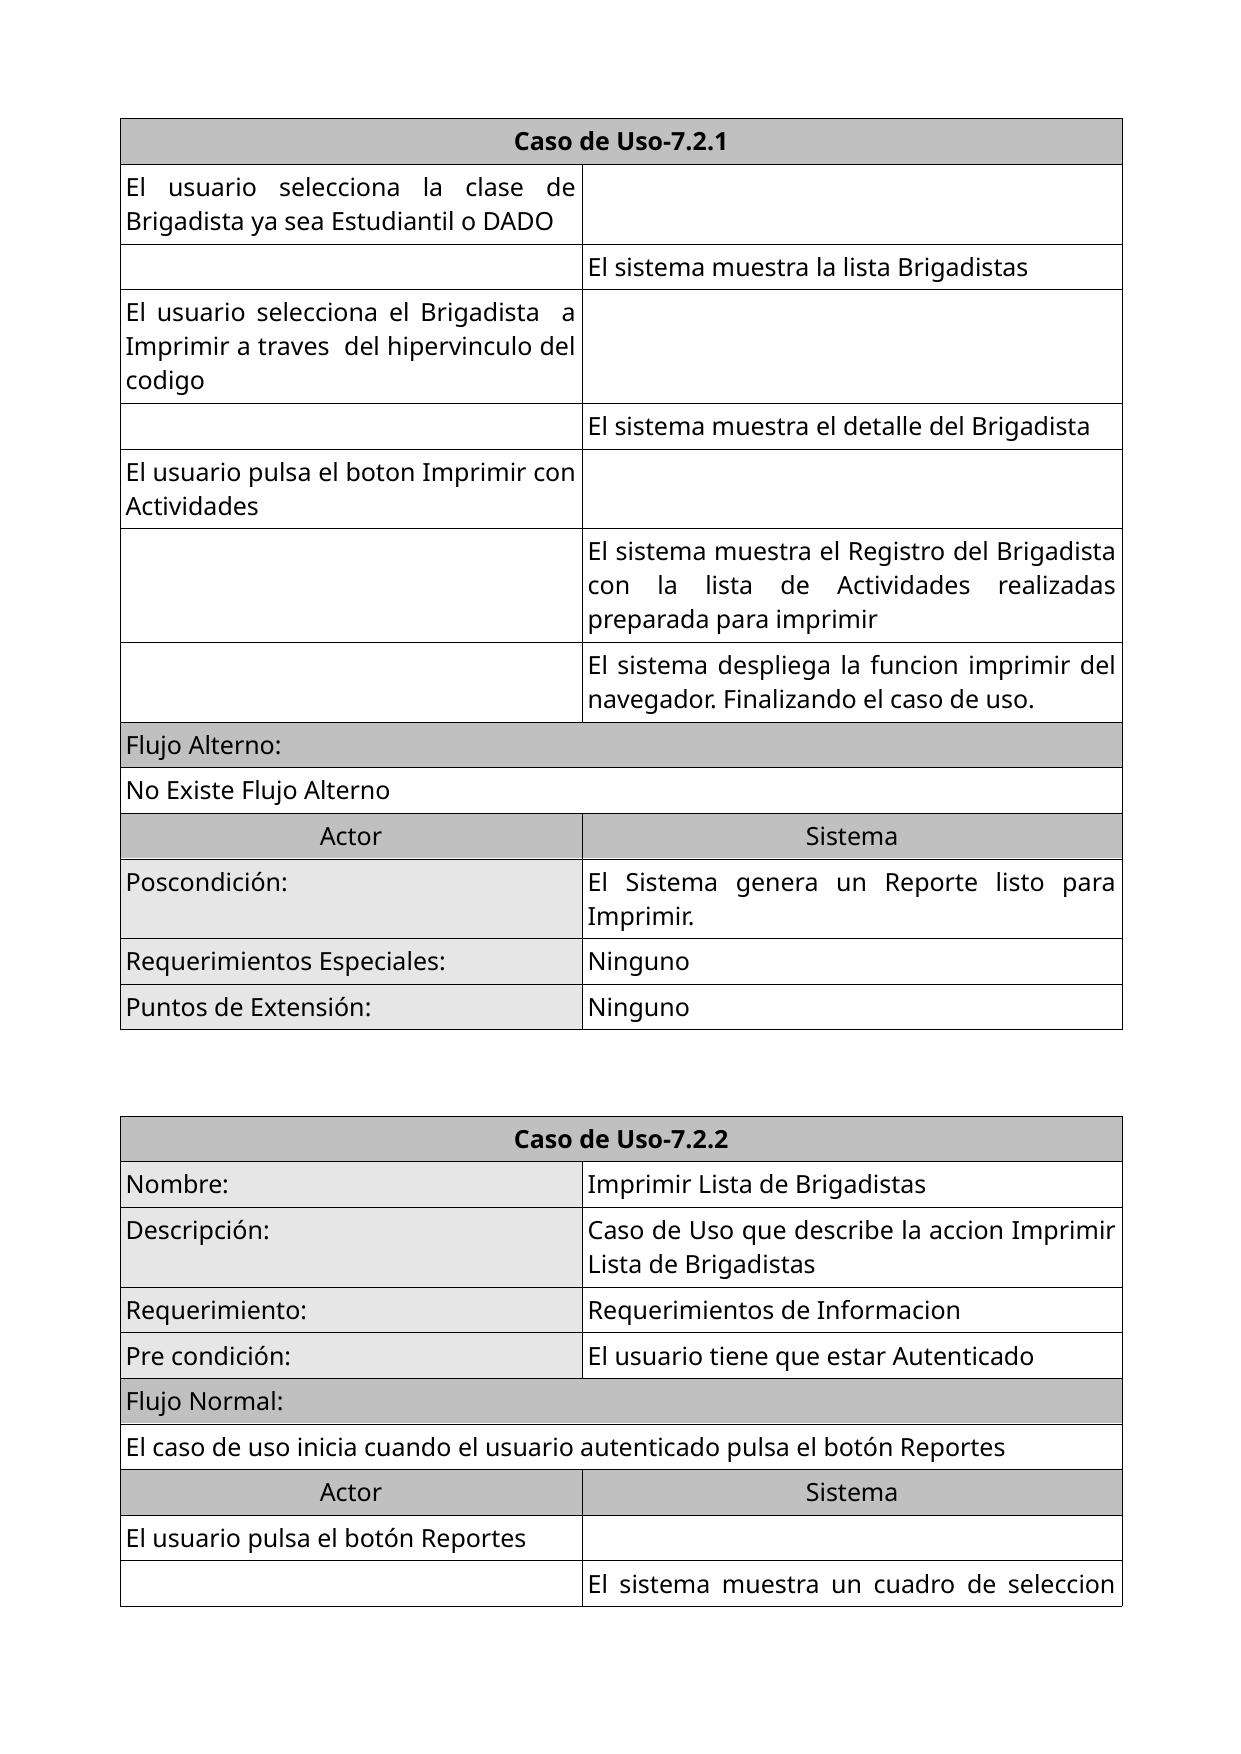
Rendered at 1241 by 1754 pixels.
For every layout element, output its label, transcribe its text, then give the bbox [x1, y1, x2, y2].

table_cell Sistema [583, 814, 1122, 858]
table_cell [583, 1516, 1122, 1560]
table_cell [121, 245, 582, 289]
table_cell El sistema despliega la funcion imprimir del navegador. Finalizando el caso de uso. [583, 643, 1122, 722]
table_cell Requerimientos Especiales: [121, 939, 582, 984]
table_cell Descripción: [121, 1208, 582, 1287]
table_cell Pre condición: [121, 1333, 582, 1378]
table_cell [121, 529, 582, 642]
table_cell Sistema [583, 1470, 1122, 1515]
table_cell Actor [121, 814, 582, 858]
table_cell El sistema muestra la lista Brigadistas [583, 245, 1122, 289]
table_cell Requerimiento: [121, 1288, 582, 1332]
table_cell El usuario pulsa el boton Imprimir con Actividades [121, 450, 582, 528]
table_cell El caso de uso inicia cuando el usuario autenticado pulsa el botón Reportes [121, 1425, 1122, 1469]
table_cell Ninguno [583, 939, 1122, 984]
table_cell El sistema muestra el Registro del Brigadista con la lista de Actividades realizadas preparada para imprimir [583, 529, 1122, 642]
table_cell [121, 1561, 582, 1606]
table_cell Poscondición: [121, 860, 582, 938]
table_cell El usuario tiene que estar Autenticado [583, 1333, 1122, 1378]
table_cell [583, 450, 1122, 528]
table_cell Flujo Normal: [121, 1379, 1122, 1423]
table_cell Puntos de Extensión: [121, 985, 582, 1029]
table_cell Requerimientos de Informacion [583, 1288, 1122, 1332]
table_cell Caso de Uso que describe la accion Imprimir Lista de Brigadistas [583, 1208, 1122, 1287]
table_cell El usuario selecciona la clase de Brigadista ya sea Estudiantil o DADO [121, 165, 582, 243]
table_cell Actor [121, 1470, 582, 1515]
table_cell [583, 165, 1122, 243]
table_cell Nombre: [121, 1162, 582, 1207]
table_cell [583, 290, 1122, 403]
table_header Caso de Uso-7.2.1 [121, 119, 1122, 164]
table_cell Imprimir Lista de Brigadistas [583, 1162, 1122, 1207]
table_cell El sistema muestra un cuadro de seleccion [583, 1561, 1122, 1606]
table_cell El Sistema genera un Reporte listo para Imprimir. [583, 860, 1122, 938]
table_cell El usuario pulsa el botón Reportes [121, 1516, 582, 1560]
table_cell No Existe Flujo Alterno [121, 768, 1122, 813]
table_cell [121, 404, 582, 448]
table_cell El sistema muestra el detalle del Brigadista [583, 404, 1122, 448]
table_cell El usuario selecciona el Brigadista a Imprimir a traves del hipervinculo del codigo [121, 290, 582, 403]
table_cell Flujo Alterno: [121, 723, 1122, 767]
table_cell [121, 643, 582, 722]
table_cell Ninguno [583, 985, 1122, 1029]
table_header Caso de Uso-7.2.2 [121, 1117, 1122, 1161]
